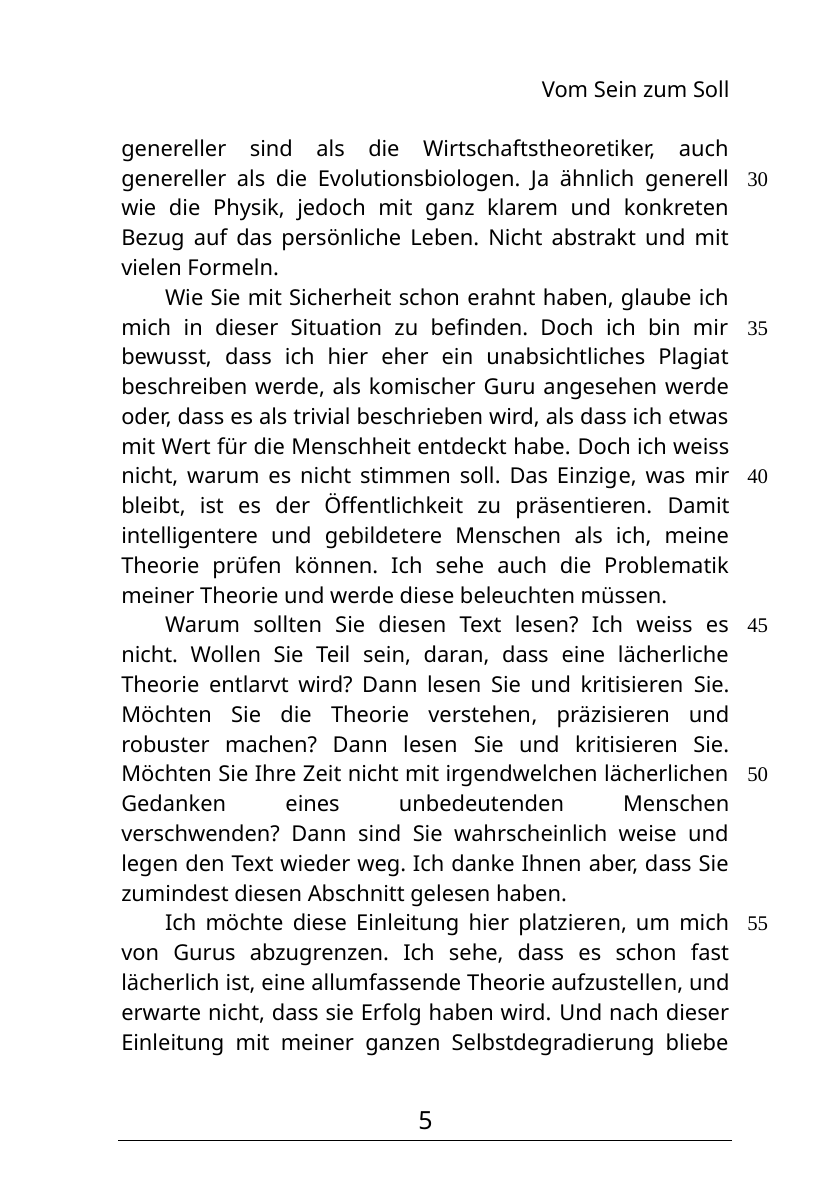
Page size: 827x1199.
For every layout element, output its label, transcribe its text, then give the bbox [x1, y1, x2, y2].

text Wie Sie mit Sicherheit schon erahnt haben, glaube ich mich in dieser Situation zu befinden. Doch ich bin mir bewusst, dass ich hier eher ein unabsichtliches Plagiat beschreiben werde, als komischer Guru angesehen werde oder, dass es als trivial beschrieben wird, als dass ich etwas mit Wert für die Menschheit entdeckt habe. Doch ich weiss nicht, warum es nicht stimmen soll. Das Einzige, was mir bleibt, ist es der Öffentlichkeit zu präsentieren. Damit intelligentere und gebildetere Menschen als ich, meine Theorie prüfen können. Ich sehe auch die Problematik meiner Theorie und werde diese beleuchten müssen. [121, 282, 729, 609]
text genereller sind als die Wirtschaftstheoretiker, auch genereller als die Evolutionsbiologen. Ja ähnlich generell wie die Physik, jedoch mit ganz klarem und konkreten Bezug auf das persönliche Leben. Nicht abstrakt und mit vielen Formeln. [121, 133, 729, 282]
text Ich möchte diese Einleitung hier platzieren, um mich von Gurus abzugrenzen. Ich sehe, dass es schon fast lächerlich ist, eine allumfassende Theorie aufzustellen, und erwarte nicht, dass sie Erfolg haben wird. Und nach dieser Einleitung mit meiner ganzen Selbstdegradierung bliebe [121, 907, 729, 1056]
text Warum sollten Sie diesen Text lesen? Ich weiss es nicht. Wollen Sie Teil sein, daran, dass eine lächerliche Theorie entlarvt wird? Dann lesen Sie und kritisieren Sie. Möchten Sie die Theorie verstehen, präzisieren und robuster machen? Dann lesen Sie und kritisieren Sie. Möchten Sie Ihre Zeit nicht mit irgendwelchen lächerlichen Gedanken eines unbedeutenden Menschen verschwenden? Dann sind Sie wahrscheinlich weise und legen den Text wieder weg. Ich danke Ihnen aber, dass Sie zumindest diesen Abschnitt gelesen haben. [121, 609, 729, 907]
